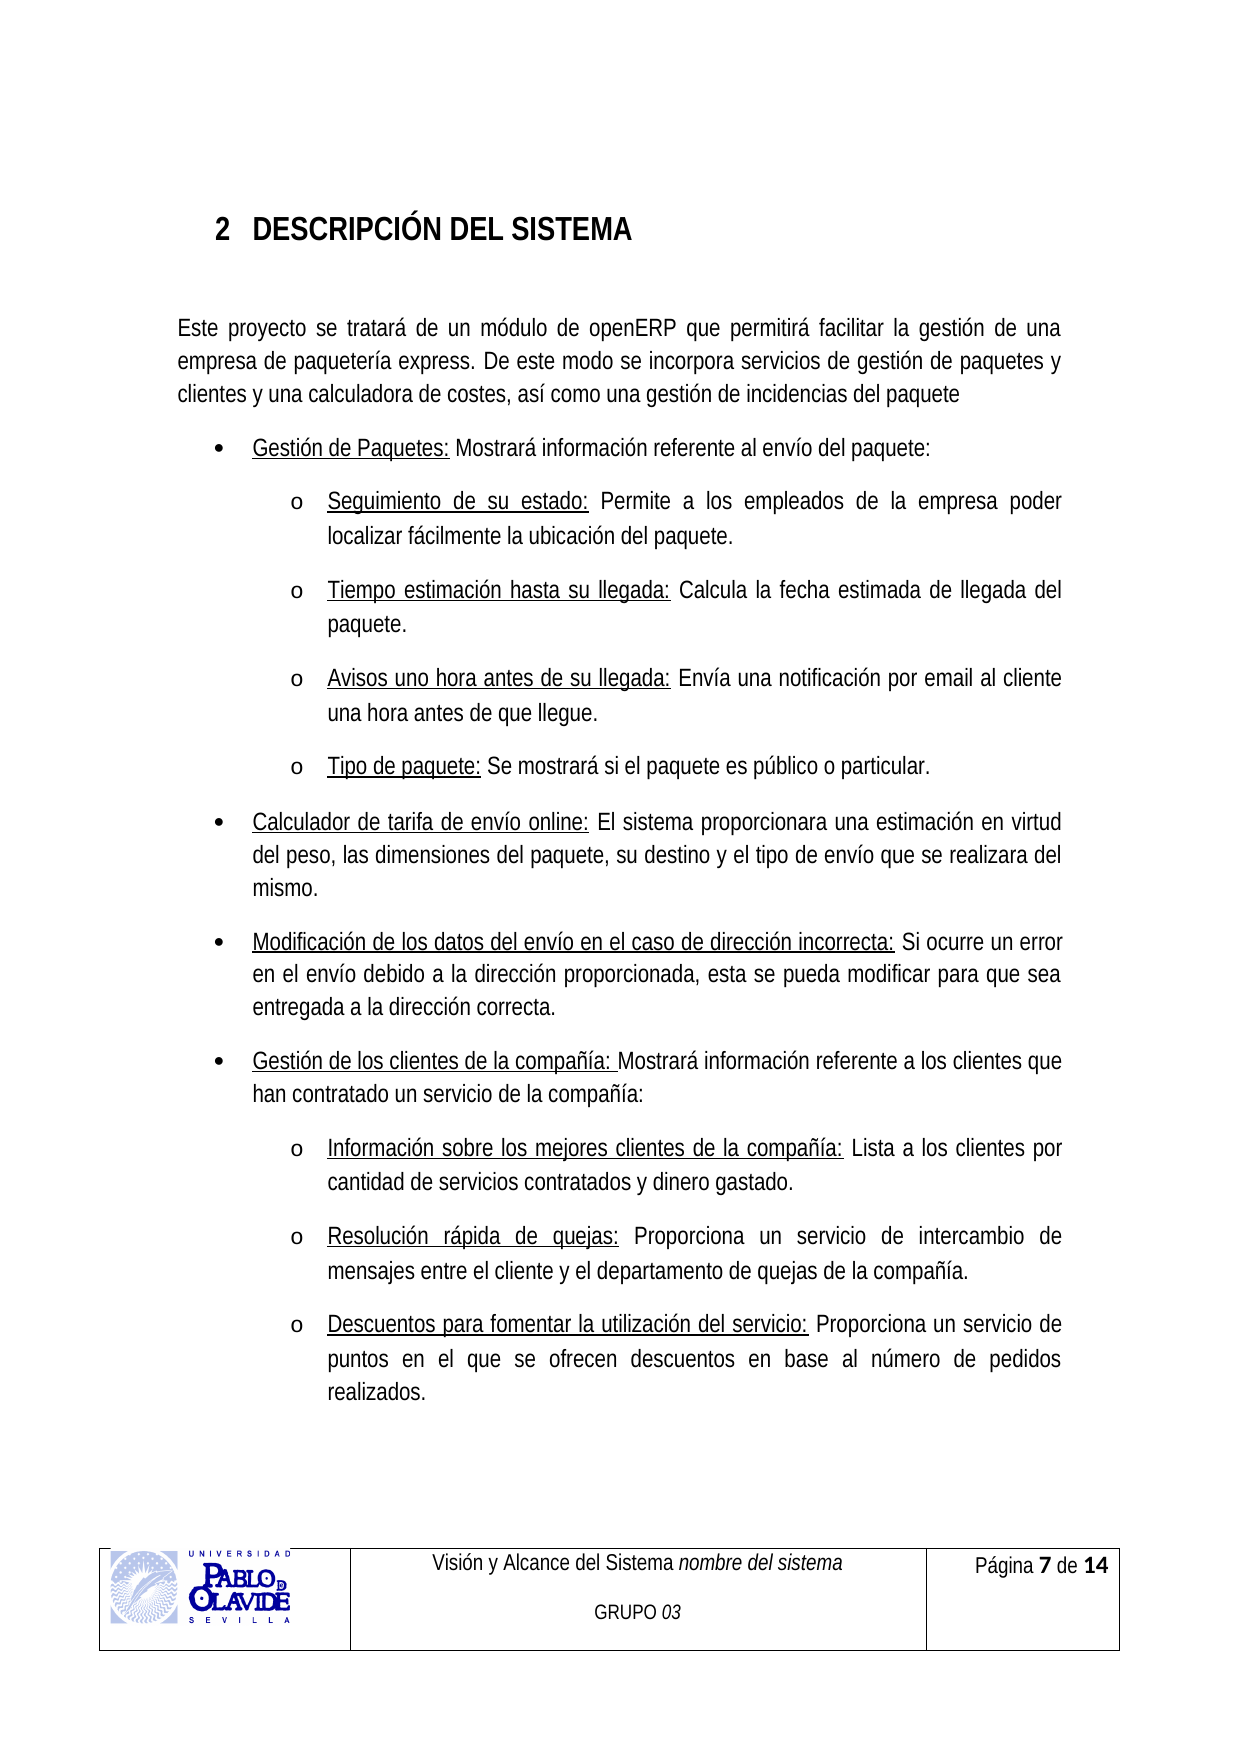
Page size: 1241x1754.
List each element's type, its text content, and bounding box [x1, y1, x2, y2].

list Gestión de Paquetes: Mostrará información referente al envío del paquete: [215, 433, 1063, 461]
text Este proyecto se tratará de un módulo de openERP que permitirá facilitar la gestión de una empresa de paquetería express. De este modo se incorpora servicios de gestión de paquetes y clientes y una calculadora de costes, así como una gestión de incidencias del paquete [177, 313, 1063, 407]
list Calculador de tarifa de envío online: El sistema proporcionara una estimación en virtud del peso, las dimensiones del paquete, su destino y el tipo de envío que se realizara del mismo. [215, 807, 1063, 901]
list Descuentos para fomentar la utilización del servicio: Proporciona un servicio de puntos en el que se ofrecen descuentos en base al número de pedidos realizados. [290, 1309, 1063, 1406]
list Gestión de los clientes de la compañía: Mostrará información referente a los clientes que han contratado un servicio de la compañía: [215, 1046, 1063, 1108]
list Información sobre los mejores clientes de la compañía: Lista a los clientes por cantidad de servicios contratados y dinero gastado. [290, 1133, 1063, 1196]
list Tipo de paquete: Se mostrará si el paquete es público o particular. [290, 751, 1063, 782]
list Modificación de los datos del envío en el caso de dirección incorrecta: Si ocurre un error en el envío debido a la dirección proporcionada, esta se pueda modificar para que sea entregada a la dirección correcta. [215, 927, 1063, 1021]
subtitle DESCRIPCIÓN DEL SISTEMA [215, 209, 1063, 247]
list Seguimiento de su estado: Permite a los empleados de la empresa poder localizar fácilmente la ubicación del paquete. [290, 486, 1063, 549]
list Resolución rápida de quejas: Proporciona un servicio de intercambio de mensajes entre el cliente y el departamento de quejas de la compañía. [290, 1221, 1063, 1284]
list Tiempo estimación hasta su llegada: Calcula la fecha estimada de llegada del paquete. [290, 575, 1063, 638]
list Avisos uno hora antes de su llegada: Envía una notificación por email al cliente una hora antes de que llegue. [290, 663, 1063, 726]
